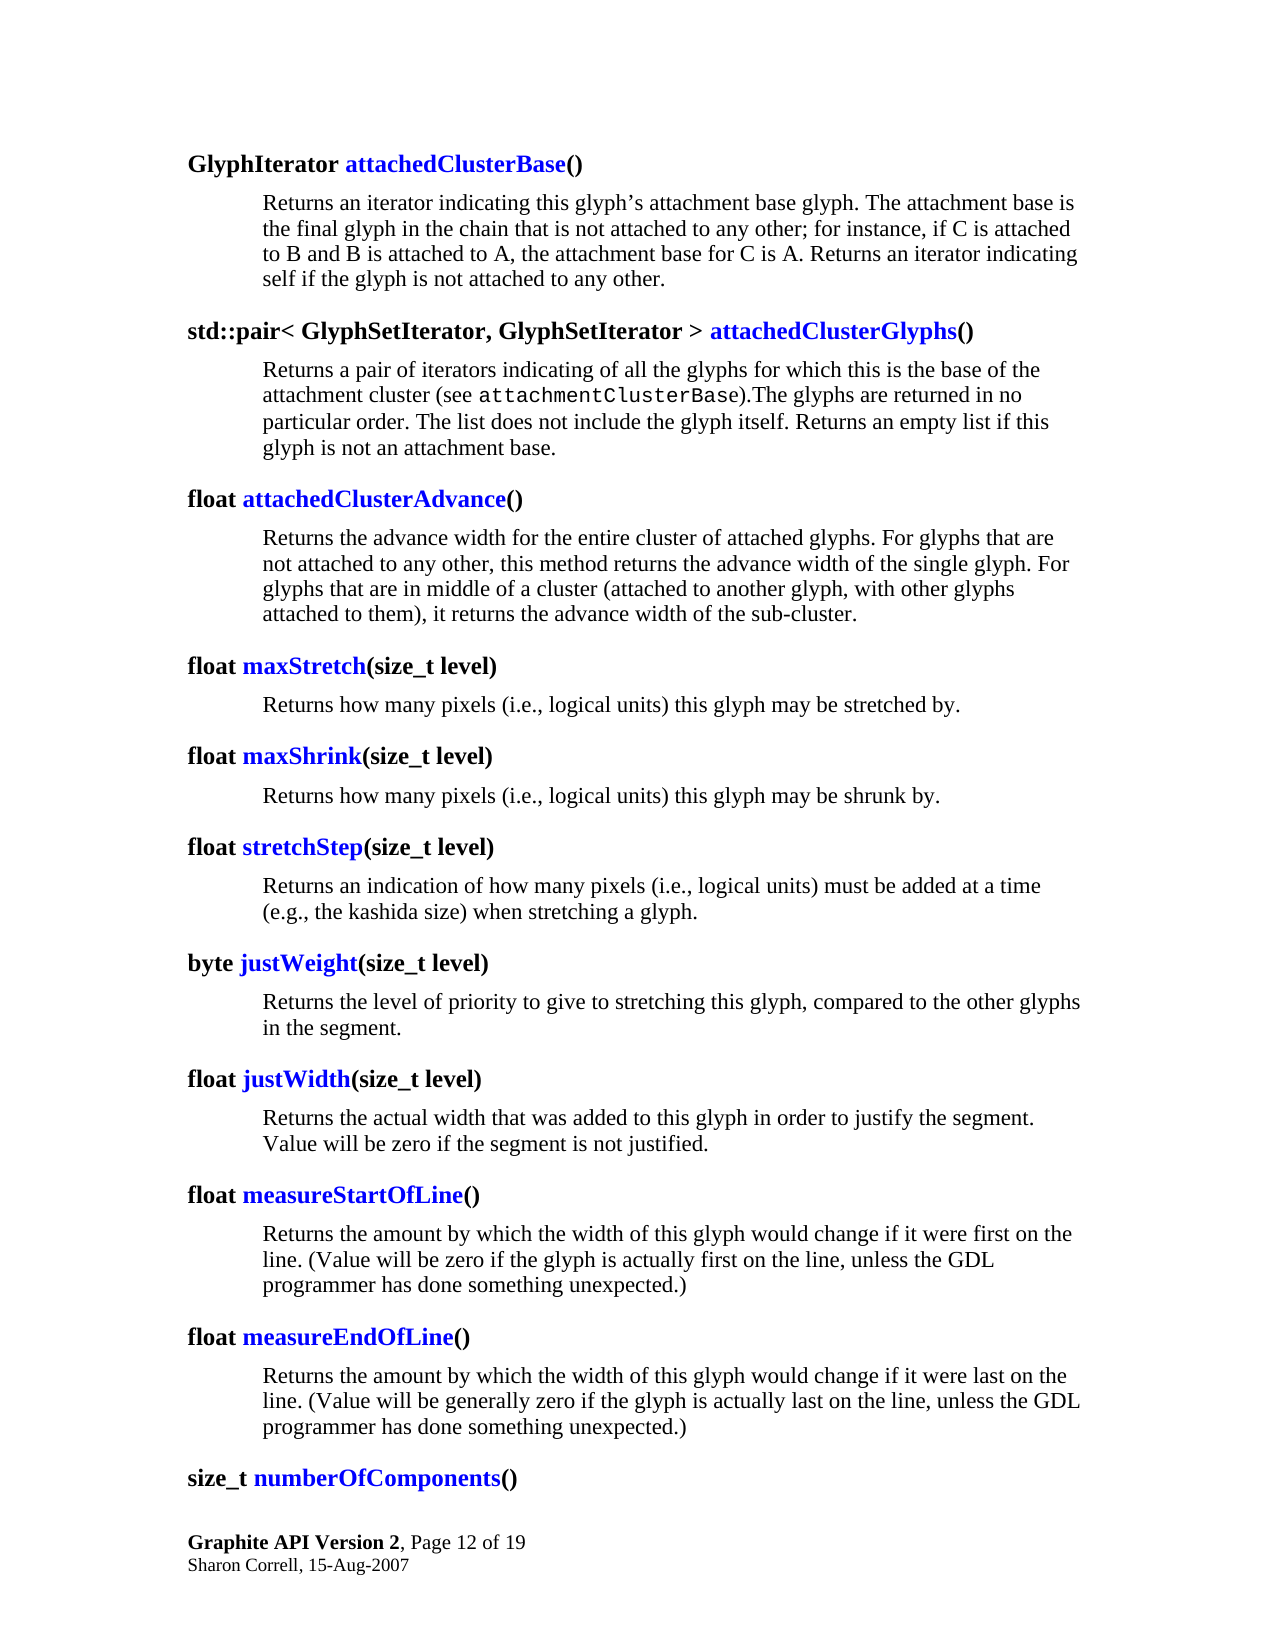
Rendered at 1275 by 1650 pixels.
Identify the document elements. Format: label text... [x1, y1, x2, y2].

text float stretchStep(size_t level) [187, 833, 1087, 861]
text float measureStartOfLine() [187, 1181, 1087, 1209]
text Returns an iterator indicating this glyph’s attachment base glyph. The attachment base is the final glyph in the chain that is not attached to any other; for instance, if C is attached to B and B is attached to A, the attachment base for C is A. Returns an iterator indicating self if the glyph is not attached to any other. [262, 190, 1087, 292]
text size_t numberOfComponents() [187, 1464, 1087, 1492]
text float measureEndOfLine() [187, 1323, 1087, 1350]
text std::pair< GlyphSetIterator, GlyphSetIterator > attachedClusterGlyphs() [187, 317, 1087, 344]
text float maxShrink(size_t level) [187, 742, 1087, 770]
text Returns how many pixels (i.e., logical units) this glyph may be stretched by. [262, 692, 1087, 717]
text Returns the level of priority to give to stretching this glyph, compared to the other glyphs in the segment. [262, 989, 1087, 1040]
text Returns the amount by which the width of this glyph would change if it were last on the line. (Value will be generally zero if the glyph is actually last on the line, unless the GDL programmer has done something unexpected.) [262, 1363, 1087, 1439]
text Returns the amount by which the width of this glyph would change if it were first on the line. (Value will be zero if the glyph is actually first on the line, unless the GDL programmer has done something unexpected.) [262, 1221, 1087, 1298]
text byte justWeight(size_t level) [187, 949, 1087, 977]
text float justWidth(size_t level) [187, 1065, 1087, 1093]
text GlyphIterator attachedClusterBase() [187, 150, 1087, 178]
text Returns an indication of how many pixels (i.e., logical units) must be added at a time (e.g., the kashida size) when stretching a glyph. [262, 873, 1087, 924]
text float maxStretch(size_t level) [187, 652, 1087, 679]
text float attachedClusterAdvance() [187, 485, 1087, 513]
text Returns the advance width for the entire cluster of attached glyphs. For glyphs that are not attached to any other, this method returns the advance width of the single glyph. For glyphs that are in middle of a cluster (attached to another glyph, with other glyphs attached to them), it returns the advance width of the sub-cluster. [262, 525, 1087, 627]
text Returns the actual width that was added to this glyph in order to justify the segment. Value will be zero if the segment is not justified. [262, 1105, 1087, 1156]
text Returns how many pixels (i.e., logical units) this glyph may be shrunk by. [262, 783, 1087, 808]
text Returns a pair of iterators indicating of all the glyphs for which this is the base of the attachment cluster (see attachmentClusterBase).The glyphs are returned in no particular order. The list does not include the glyph itself. Returns an empty list if this glyph is not an attachment base. [262, 357, 1087, 460]
